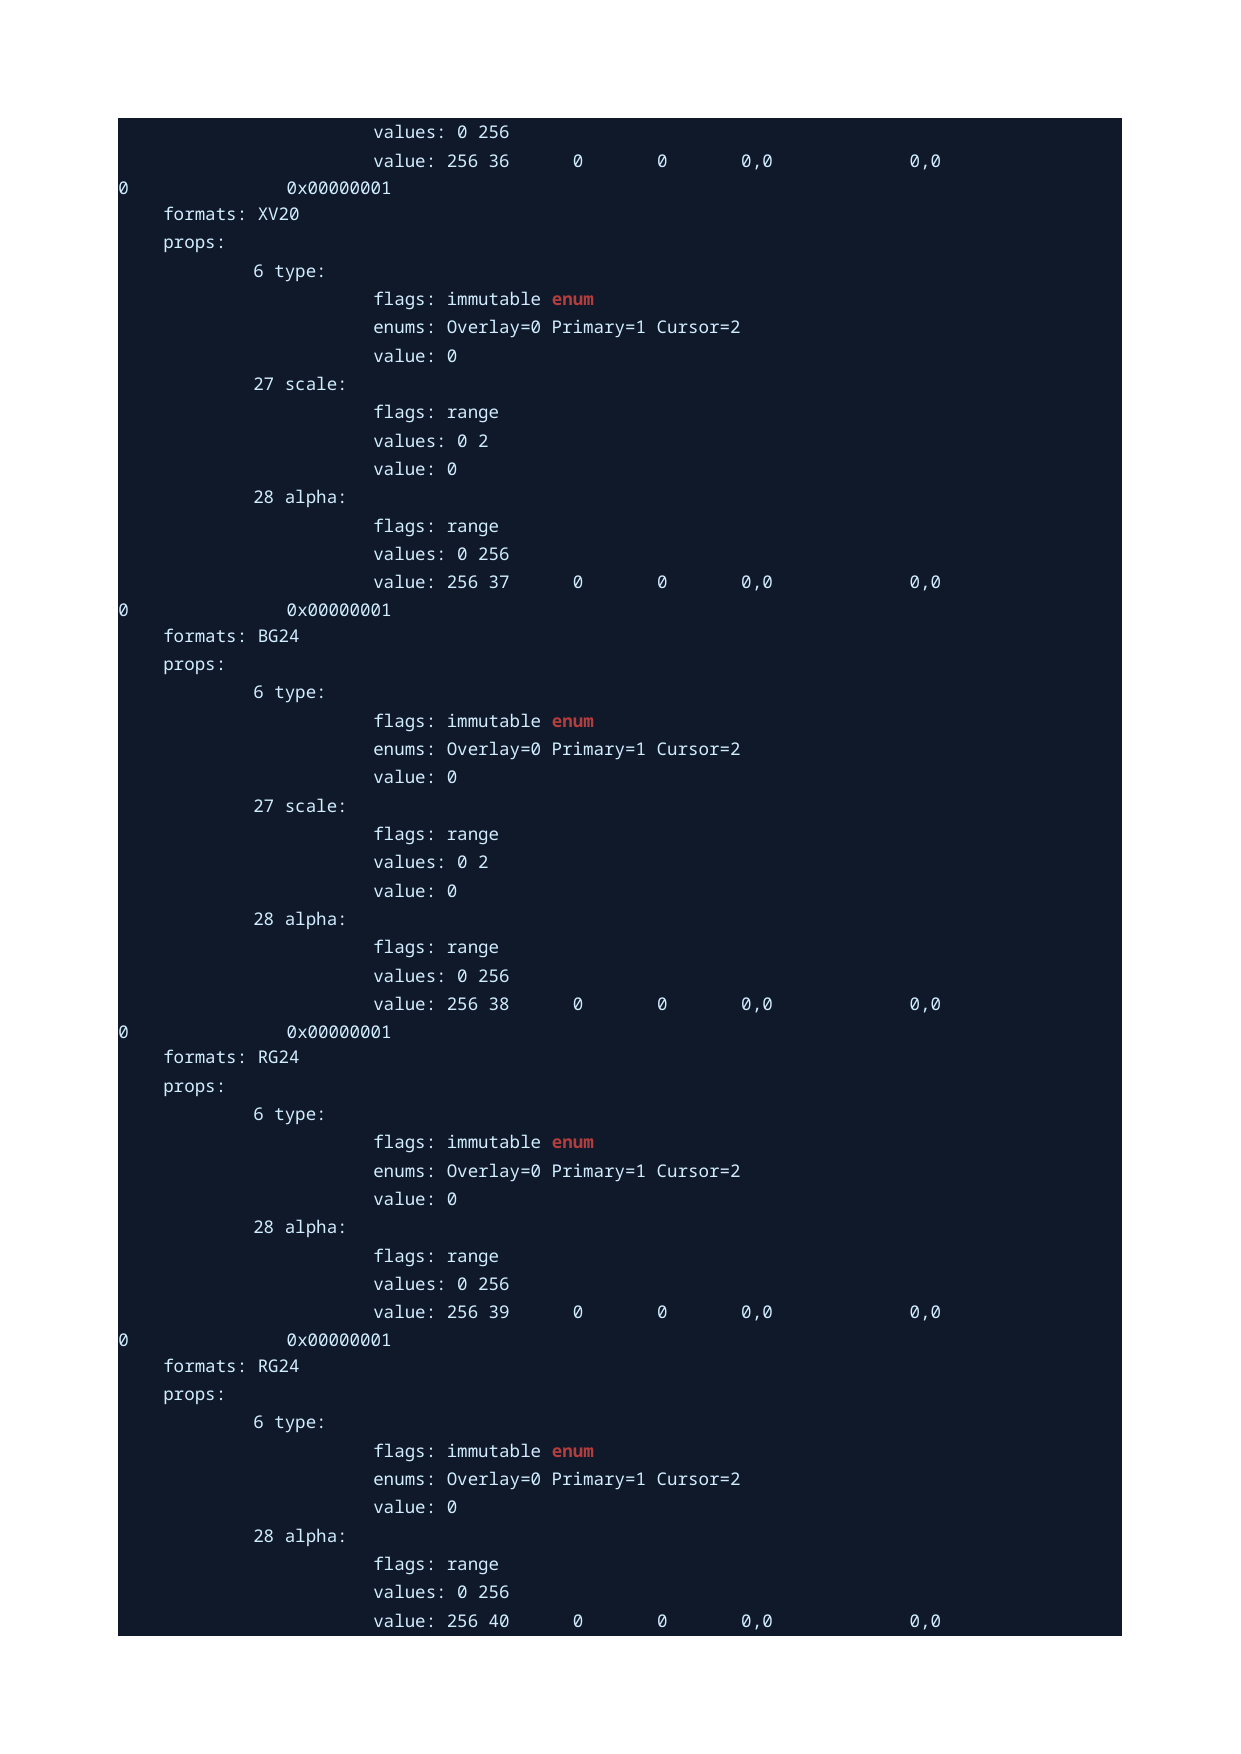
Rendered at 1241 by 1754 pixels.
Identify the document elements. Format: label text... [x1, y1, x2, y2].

table_header values: 0 256 value: 256 36 0 0 0,0 0,0 0 0x00000001 formats: XV20 props: 6 type: flags: immutable enum enums: Overlay=0 Primary=1 Cursor=2 value: 0 27 scale: flags: range values: 0 2 value: 0 28 alpha: flags: range values: 0 256 value: 256 37 0 0 0,0 0,0 0 0x00000001 formats: BG24 props: 6 type: flags: immutable enum enums: Overlay=0 Primary=1 Cursor=2 value: 0 27 scale: flags: range values: 0 2 value: 0 28 alpha: flags: range values: 0 256 value: 256 38 0 0 0,0 0,0 0 0x00000001 formats: RG24 props: 6 type: flags: immutable enum enums: Overlay=0 Primary=1 Cursor=2 value: 0 28 alpha: flags: range values: 0 256 value: 256 39 0 0 0,0 0,0 0 0x00000001 formats: RG24 props: 6 type: flags: immutable enum enums: Overlay=0 Primary=1 Cursor=2 value: 0 28 alpha: flags: range values: 0 256 value: 256 40 0 0 0,0 0,0 [118, 118, 1122, 1635]
